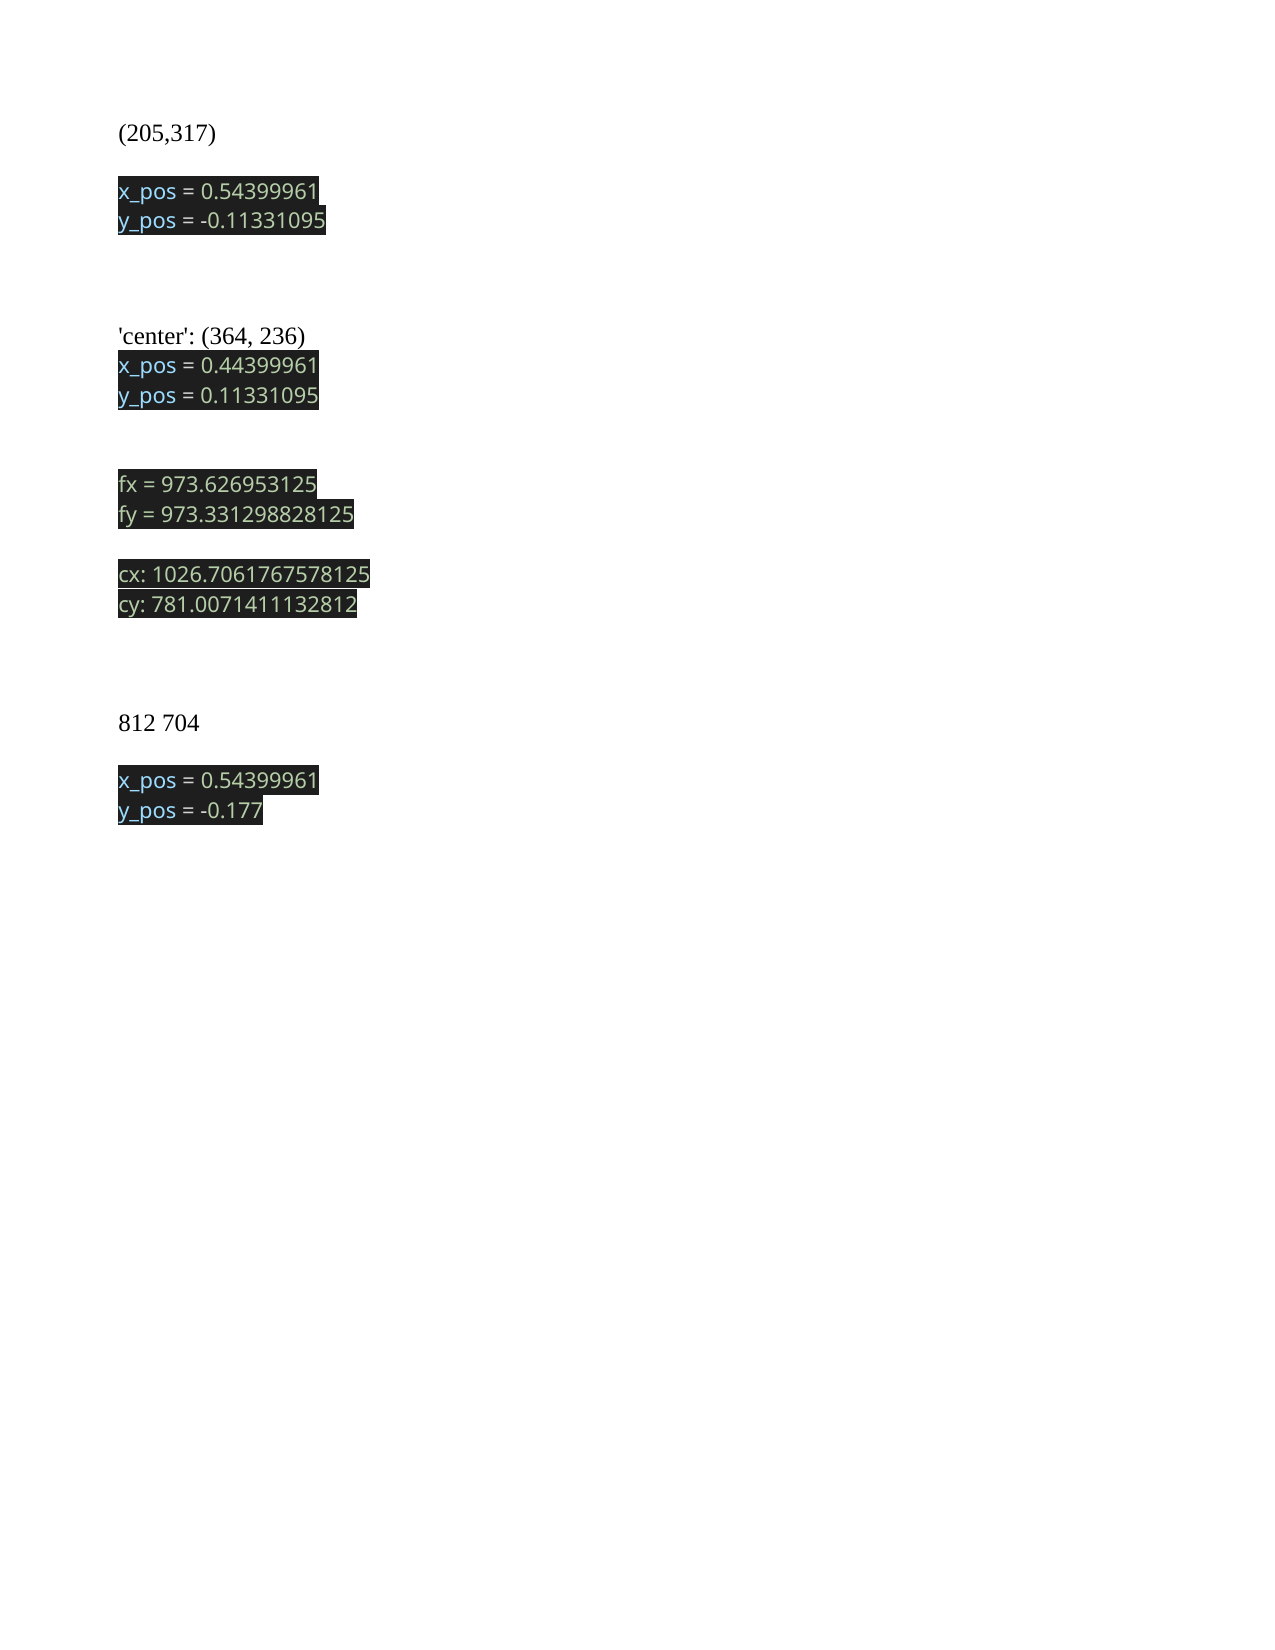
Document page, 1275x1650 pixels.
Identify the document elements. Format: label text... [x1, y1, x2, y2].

text y_pos = -0.177 [118, 795, 1157, 825]
text x_pos = 0.44399961 [118, 350, 1157, 380]
text y_pos = -0.11331095 [118, 205, 1157, 235]
text y_pos = 0.11331095 [118, 380, 1157, 410]
text (205,317) [118, 118, 1157, 147]
text cx: 1026.7061767578125 [118, 559, 1157, 588]
text fx = 973.626953125 [118, 469, 1157, 499]
text 'center': (364, 236) [118, 321, 1157, 350]
text fy = 973.331298828125 [118, 499, 1157, 529]
text cy: 781.0071411132812 [118, 588, 1157, 618]
text x_pos = 0.54399961 [118, 765, 1157, 795]
text x_pos = 0.54399961 [118, 176, 1157, 205]
text 812 704 [118, 708, 1157, 736]
